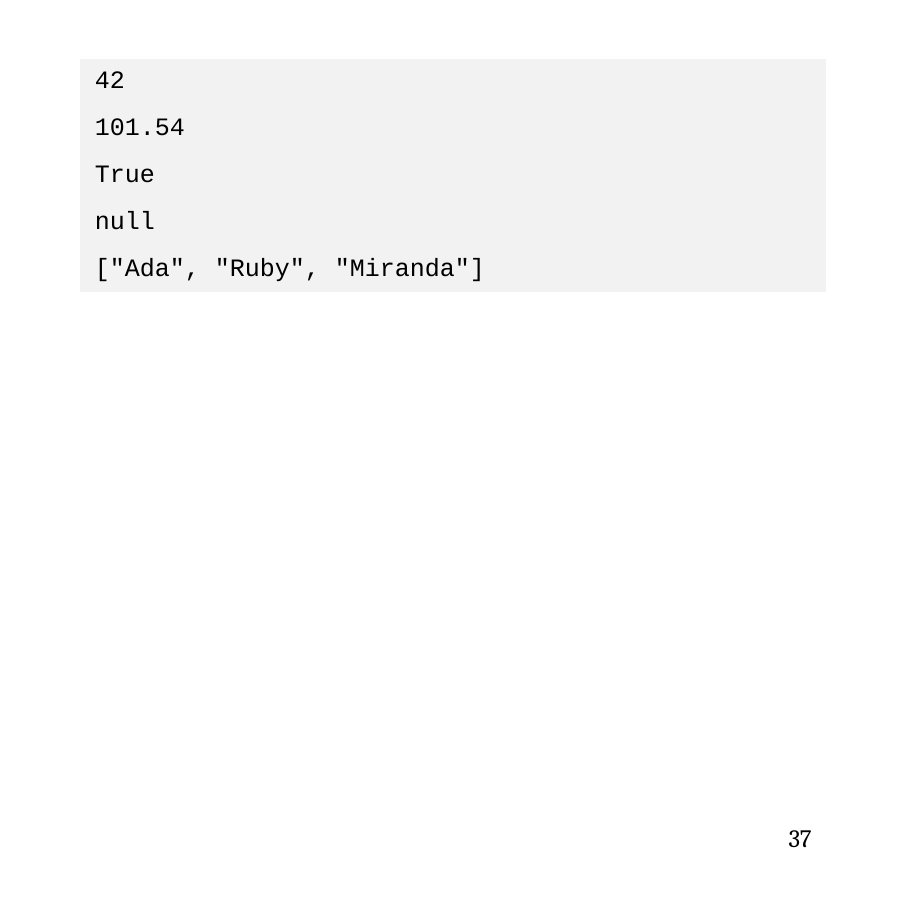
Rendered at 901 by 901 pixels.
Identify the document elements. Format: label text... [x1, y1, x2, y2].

text 42 [86, 65, 820, 96]
text True [86, 153, 820, 190]
text ["Ada", "Ruby", "Miranda"] [86, 247, 820, 286]
text null [86, 200, 820, 237]
text 101.54 [86, 106, 820, 143]
